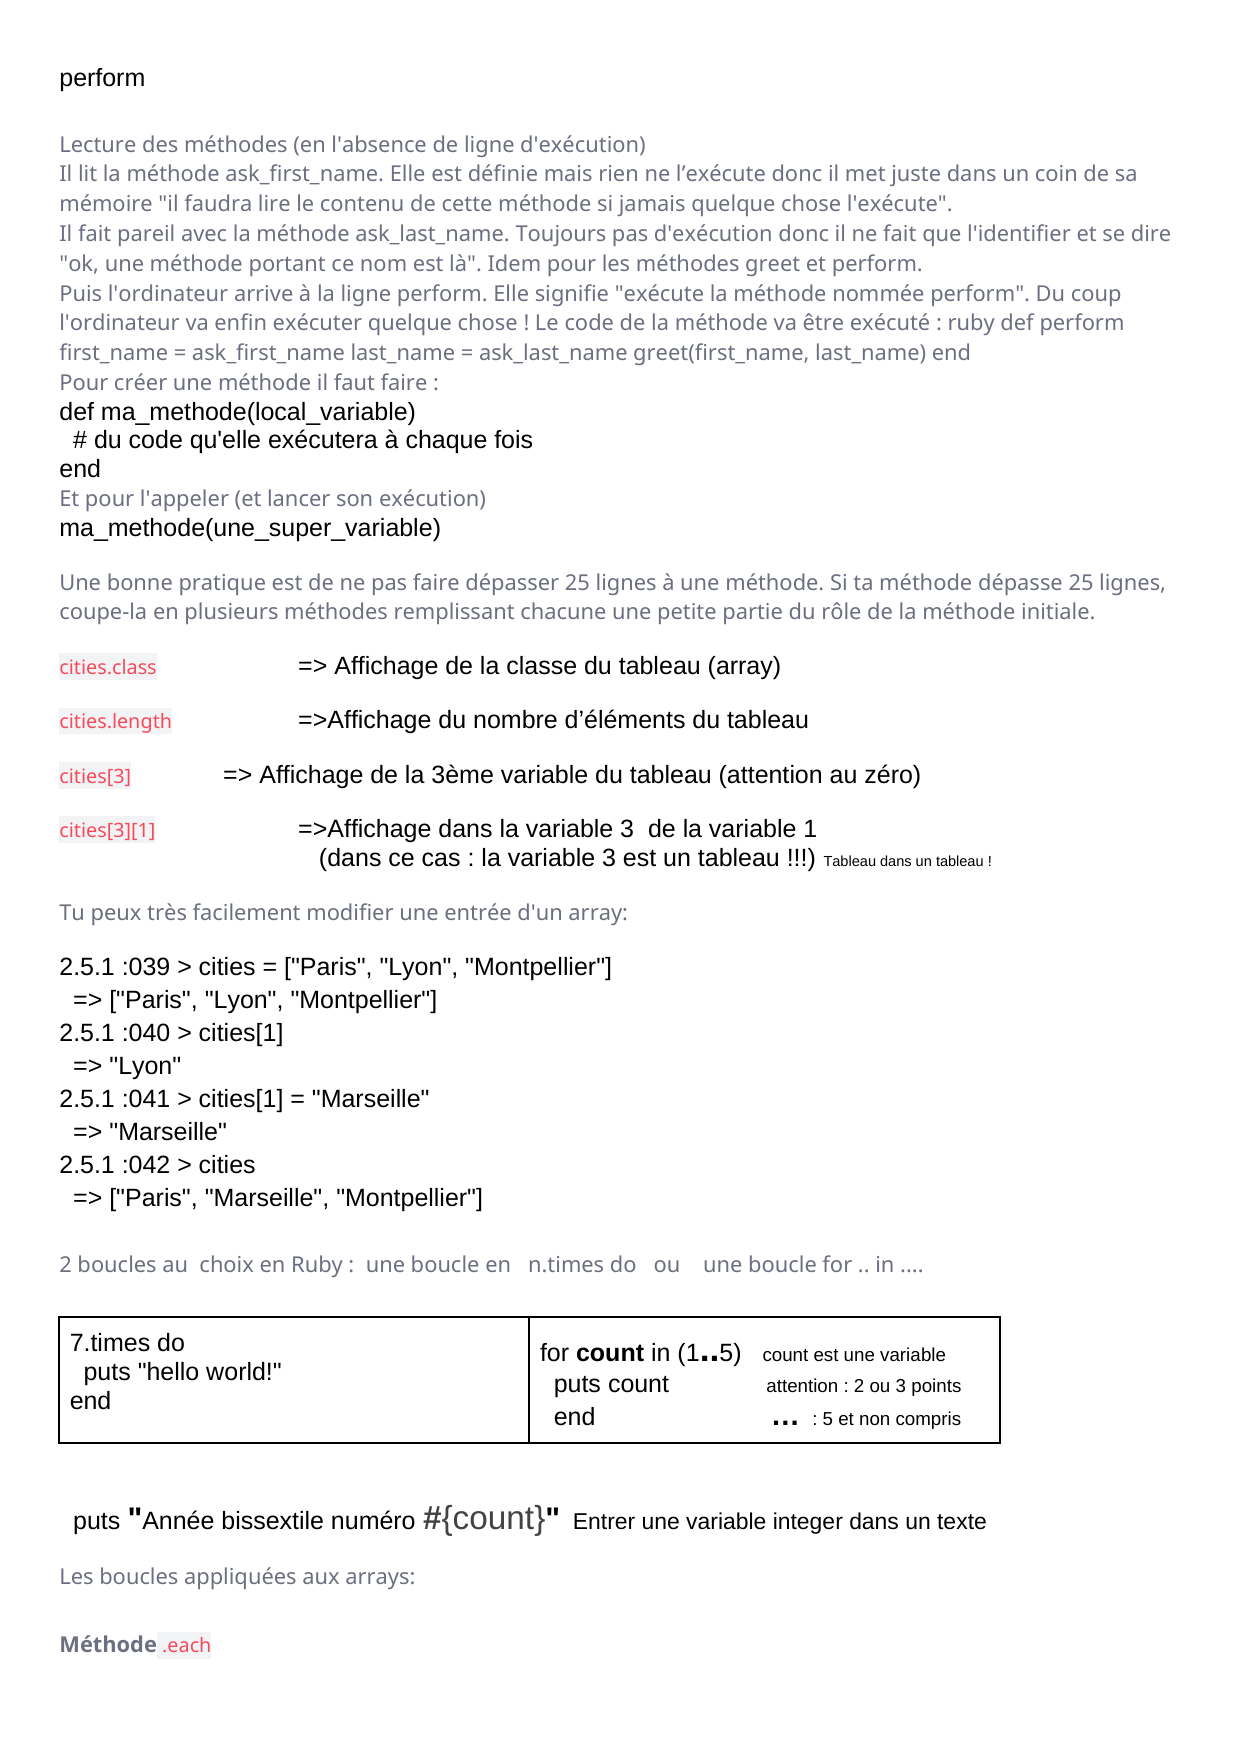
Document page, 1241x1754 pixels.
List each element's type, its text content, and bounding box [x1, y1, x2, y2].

text => "Lyon" [59, 1051, 1181, 1079]
text perform [59, 62, 1181, 91]
text Tu peux très facilement modifier une entrée d'un array: [59, 897, 1181, 927]
text Puis l'ordinateur arrive à la ligne perform. Elle signifie "exécute la méthode nommée perform". Du coup l'ordinateur va enfin exécuter quelque chose ! Le code de la méthode va être exécuté : ruby def perform first_name = ask_first_name last_name = ask_last_name greet(first_name, last_name) end [59, 277, 1181, 367]
text Les boucles appliquées aux arrays: [59, 1561, 1181, 1591]
text Lecture des méthodes (en l'absence de ligne d'exécution) [59, 128, 1181, 158]
text 2.5.1 :041 > cities[1] = "Marseille" [59, 1084, 1181, 1112]
text cities[3] => Affichage de la 3ème variable du tableau (attention au zéro) [59, 759, 1181, 789]
text => ["Paris", "Marseille", "Montpellier"] [59, 1183, 1181, 1212]
table_header for count in (1..5) count est une variable puts count attention : 2 ou 3 points end … : 5 et non compris [530, 1318, 999, 1442]
text Il fait pareil avec la méthode ask_last_name. Toujours pas d'exécution donc il ne fait que l'identifier et se dire "ok, une méthode portant ce nom est là". Idem pour les méthodes greet et perform. [59, 218, 1181, 277]
text 2.5.1 :039 > cities = ["Paris", "Lyon", "Montpellier"] [59, 952, 1181, 980]
text 2.5.1 :040 > cities[1] [59, 1018, 1181, 1046]
text Méthode .each [59, 1629, 1181, 1659]
text => "Marseille" [59, 1117, 1181, 1146]
text Une bonne pratique est de ne pas faire dépasser 25 lignes à une méthode. Si ta méthode dépasse 25 lignes, coupe-la en plusieurs méthodes remplissant chacune une petite partie du rôle de la méthode initiale. [59, 566, 1181, 626]
text 2 boucles au choix en Ruby : une boucle en n.times do ou une boucle for .. in .... [59, 1249, 1181, 1312]
text puts "Année bissextile numéro #{count}" Entrer une variable integer dans un texte [59, 1498, 1181, 1536]
text => ["Paris", "Lyon", "Montpellier"] [59, 985, 1181, 1013]
text Pour créer une méthode il faut faire : def ma_methode(local_variable) # du code qu'elle exécutera à chaque fois end Et pour l'appeler (et lancer son exécution) ma_methode(une_super_variable) [59, 367, 1181, 541]
text Il lit la méthode ask_first_name. Elle est définie mais rien ne l’exécute donc il met juste dans un coin de sa mémoire "il faudra lire le contenu de cette méthode si jamais quelque chose l'exécute". [59, 158, 1181, 218]
text cities[3][1] =>Affichage dans la variable 3 de la variable 1 (dans ce cas : la variable 3 est un tableau !!!) Tableau dans un tableau ! [59, 814, 1181, 872]
text cities.length =>Affichage du nombre d’éléments du tableau [59, 705, 1181, 734]
text cities.class => Affichage de la classe du tableau (array) [59, 651, 1181, 680]
text 2.5.1 :042 > cities [59, 1150, 1181, 1178]
table_header 7.times do puts "hello world!" end [60, 1318, 528, 1442]
